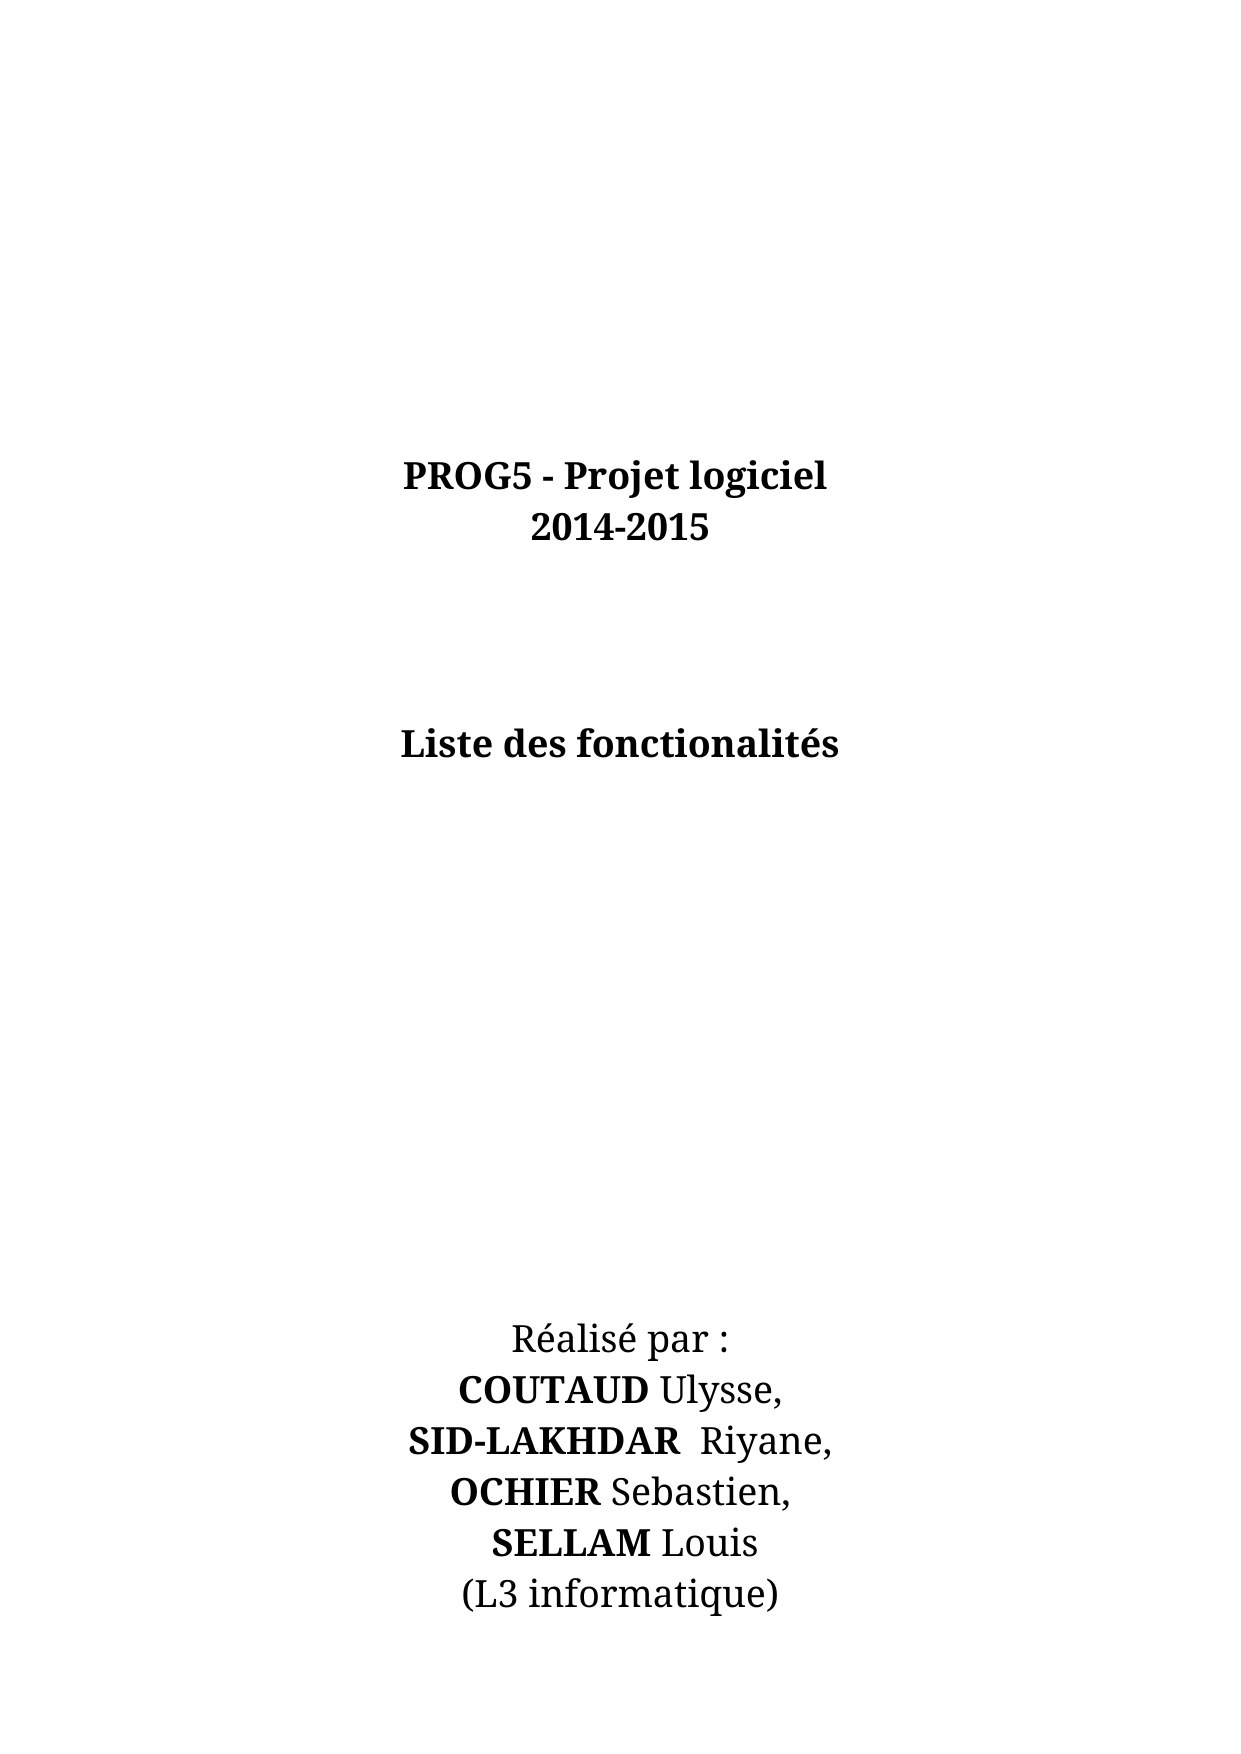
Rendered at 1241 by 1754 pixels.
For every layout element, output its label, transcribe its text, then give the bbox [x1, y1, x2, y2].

text SELLAM Louis [118, 1517, 1122, 1568]
text Liste des fonctionalités [118, 717, 1122, 768]
text OCHIER Sebastien, [118, 1466, 1122, 1517]
subtitle PROG5 - Projet logiciel 2014-2015 [118, 449, 1122, 551]
text (L3 informatique) [118, 1568, 1122, 1619]
text Réalisé par : [118, 1313, 1122, 1364]
text COUTAUD Ulysse, [118, 1364, 1122, 1415]
text SID-LAKHDAR Riyane, [118, 1415, 1122, 1466]
